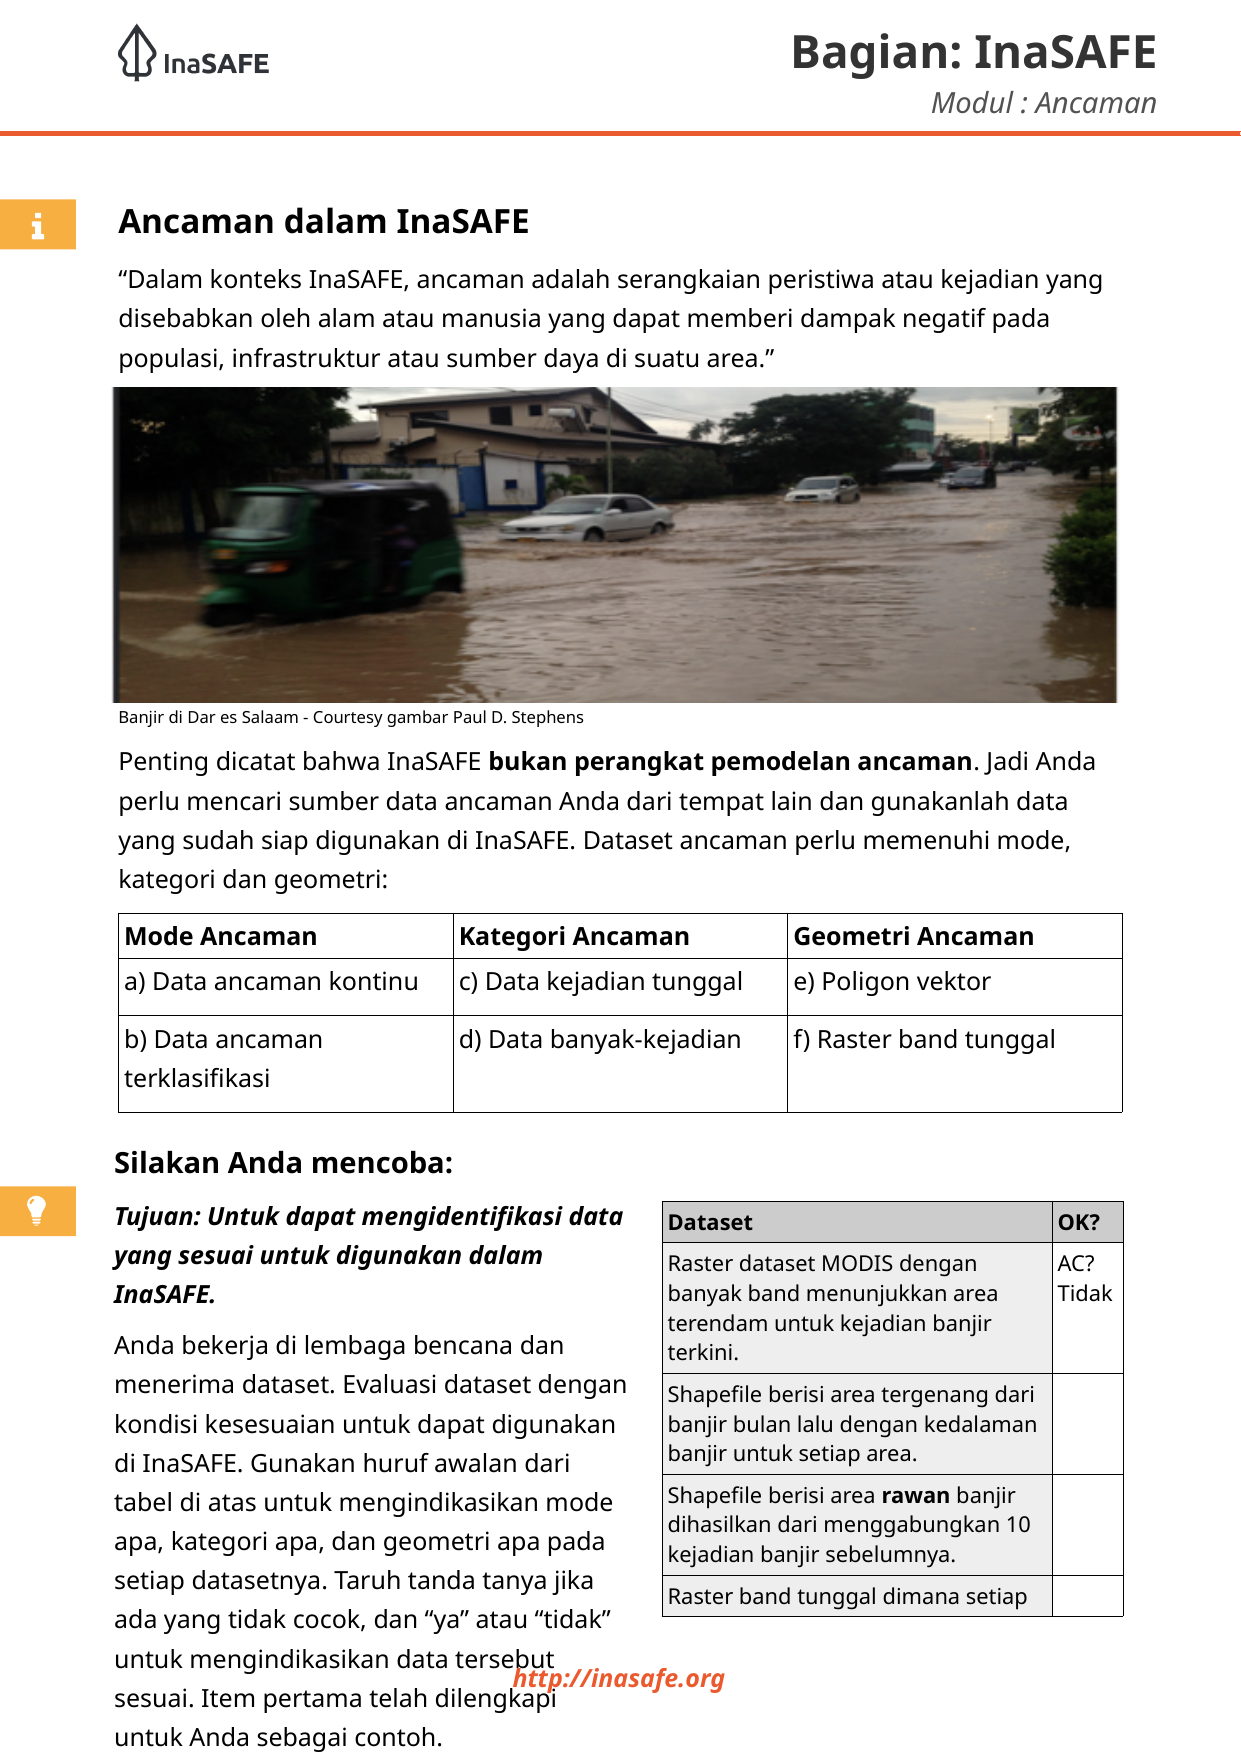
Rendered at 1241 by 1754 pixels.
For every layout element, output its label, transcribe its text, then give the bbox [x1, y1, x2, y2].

table_cell Raster band tunggal dimana setiap [663, 1576, 1052, 1616]
table_cell AC? Tidak [1053, 1243, 1123, 1373]
subtitle Ancaman dalam InaSAFE [118, 198, 1122, 243]
text Penting dicatat bahwa InaSAFE bukan perangkat pemodelan ancaman. Jadi Anda perlu mencari sumber data ancaman Anda dari tempat lain dan gunakanlah data yang sudah siap digunakan di InaSAFE. Dataset ancaman perlu memenuhi mode, kategori dan geometri: [118, 744, 1122, 896]
table_cell e) Poligon vektor [788, 959, 1122, 1015]
table_header Geometri Ancaman [788, 914, 1122, 958]
table_cell d) Data banyak-kejadian [454, 1016, 787, 1112]
text “Dalam konteks InaSAFE, ancaman adalah serangkaian peristiwa atau kejadian yang disebabkan oleh alam atau manusia yang dapat memberi dampak negatif pada populasi, infrastruktur atau sumber daya di suatu area.” [118, 262, 1122, 374]
table_header Dataset [663, 1202, 1052, 1242]
table_cell c) Data kejadian tunggal [454, 959, 787, 1015]
table_cell Shapefile berisi area tergenang dari banjir bulan lalu dengan kedalaman banjir untuk setiap area. [663, 1374, 1052, 1474]
table_cell a) Data ancaman kontinu [119, 959, 453, 1015]
table_header Kategori Ancaman [454, 914, 787, 958]
table_cell [1053, 1374, 1123, 1474]
picture [110, 387, 1127, 703]
table_cell Raster dataset MODIS dengan banyak band menunjukkan area terendam untuk kejadian banjir terkini. [663, 1243, 1052, 1373]
table_cell f) Raster band tunggal [788, 1016, 1122, 1112]
table_cell [1053, 1475, 1123, 1575]
table_cell [1053, 1576, 1123, 1616]
table_header Mode Ancaman [119, 914, 453, 958]
table_cell Shapefile berisi area rawan banjir dihasilkan dari menggabungkan 10 kejadian banjir sebelumnya. [663, 1475, 1052, 1575]
table_cell b) Data ancaman terklasifikasi [119, 1016, 453, 1112]
table_header OK? [1053, 1202, 1123, 1242]
text Banjir di Dar es Salaam - Courtesy gambar Paul D. Stephens [118, 703, 1122, 729]
picture [98, 5, 294, 101]
